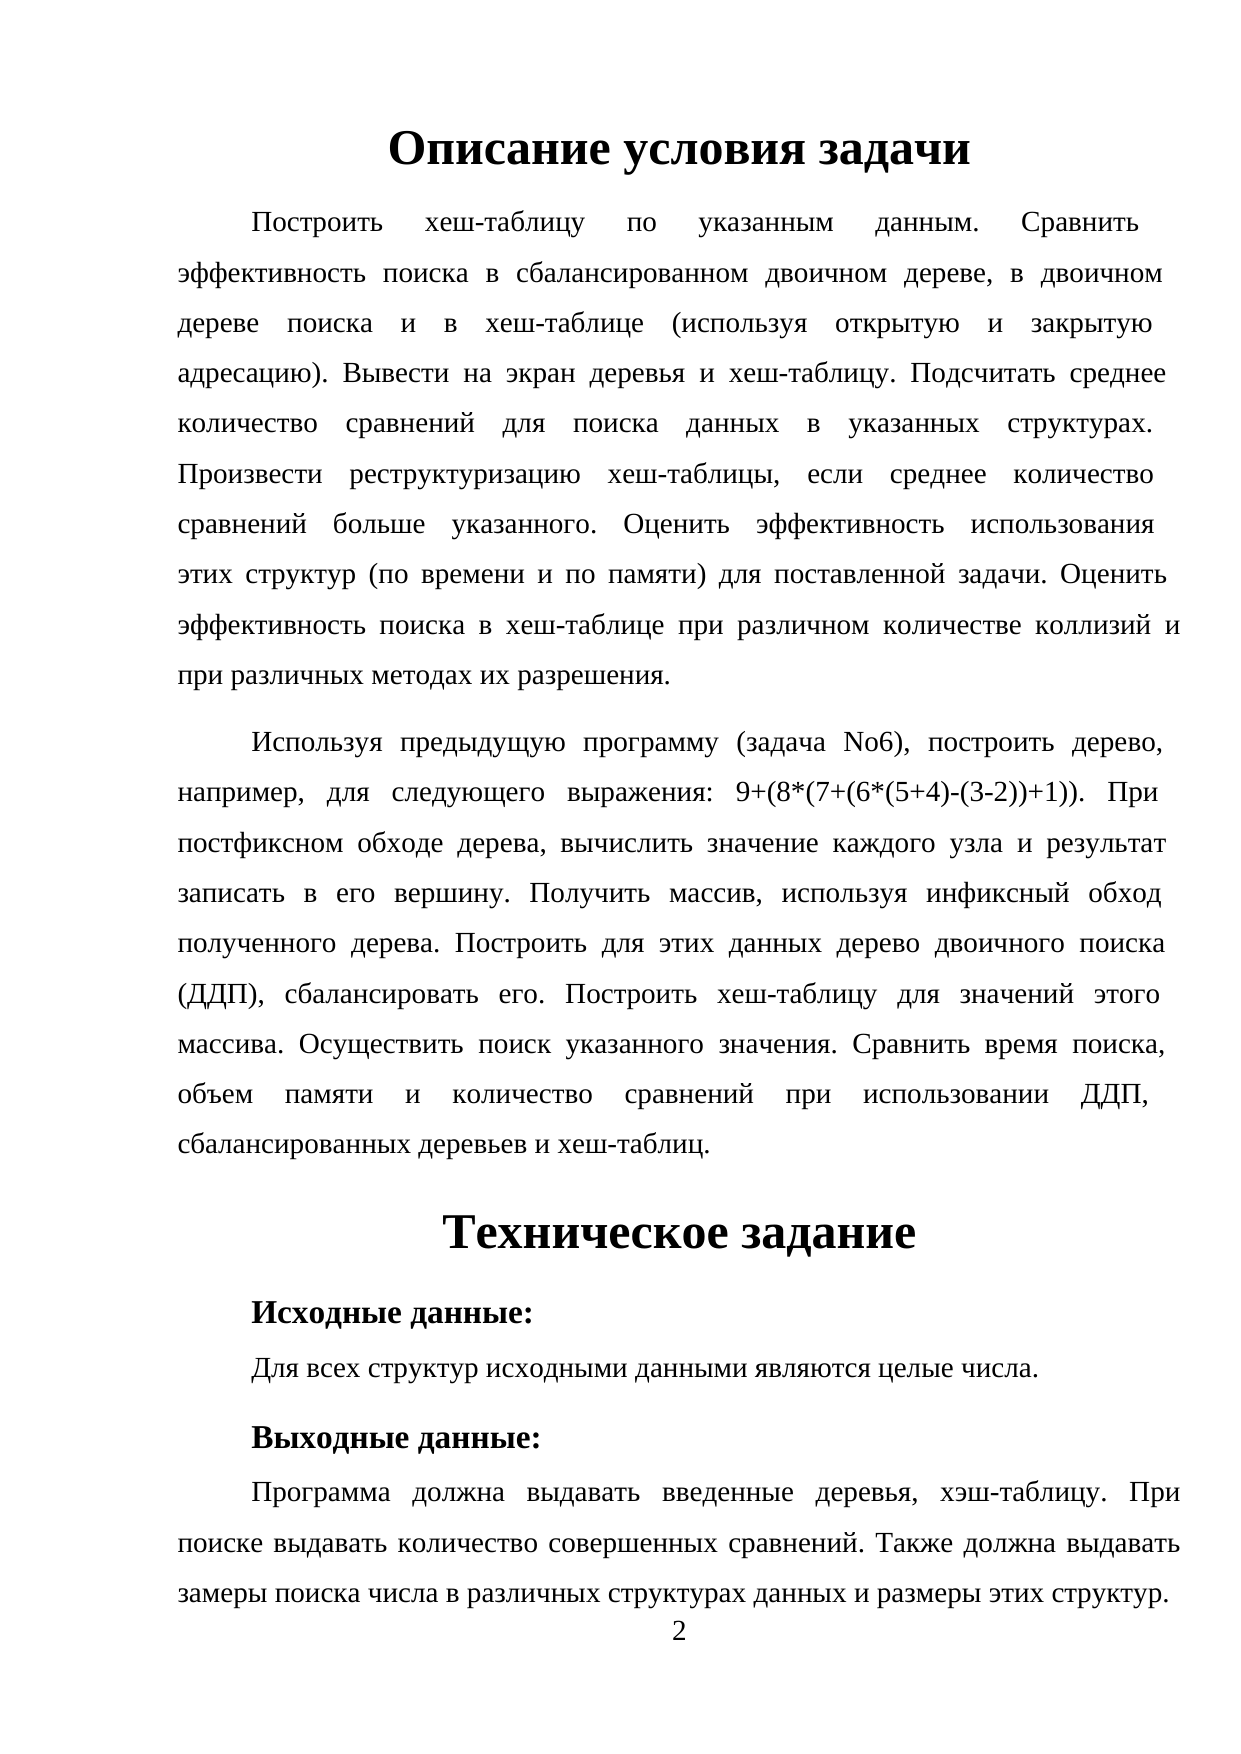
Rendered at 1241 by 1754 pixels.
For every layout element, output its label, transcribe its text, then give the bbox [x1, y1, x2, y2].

subtitle Исходные данные: [177, 1292, 1181, 1331]
text Построить хеш-таблицу по указанным данным. Сравнить эффективность поиска в сбалансированном двоичном дереве, в двоичном дереве поиска и в хеш-таблице (используя открытую и закрытую адресацию). Вывести на экран деревья и хеш-таблицу. Подсчитать среднее количество сравнений для поиска данных в указанных структурах. Произвести реструктуризацию хеш-таблицы, если среднее количество сравнений больше указанного. Оценить эффективность использования этих структур (по времени и по памяти) для поставленной задачи. Оценить эффективность поиска в хеш-таблице при различном количестве коллизий и при различных методах их разрешения. [177, 204, 1181, 691]
subtitle Описание условия задачи [177, 118, 1181, 176]
text Для всех структур исходными данными являются целые числа. [177, 1350, 1181, 1383]
text Используя предыдущую программу (задача No6), построить дерево, например, для следующего выражения: 9+(8*(7+(6*(5+4)-(3-2))+1)). При постфиксном обходе дерева, вычислить значение каждого узла и результат записать в его вершину. Получить массив, используя инфиксный обход полученного дерева. Построить для этих данных дерево двоичного поиска (ДДП), сбалансировать его. Построить хеш-таблицу для значений этого массива. Осуществить поиск указанного значения. Сравнить время поиска, объем памяти и количество сравнений при использовании ДДП, сбалансированных деревьев и хеш-таблиц. [177, 724, 1181, 1160]
text Программа должна выдавать введенные деревья, хэш-таблицу. При поиске выдавать количество совершенных сравнений. Также должна выдавать замеры поиска числа в различных структурах данных и размеры этих структур. [177, 1474, 1181, 1608]
subtitle Техническое задание [177, 1202, 1181, 1259]
subtitle Выходные данные: [177, 1417, 1181, 1455]
